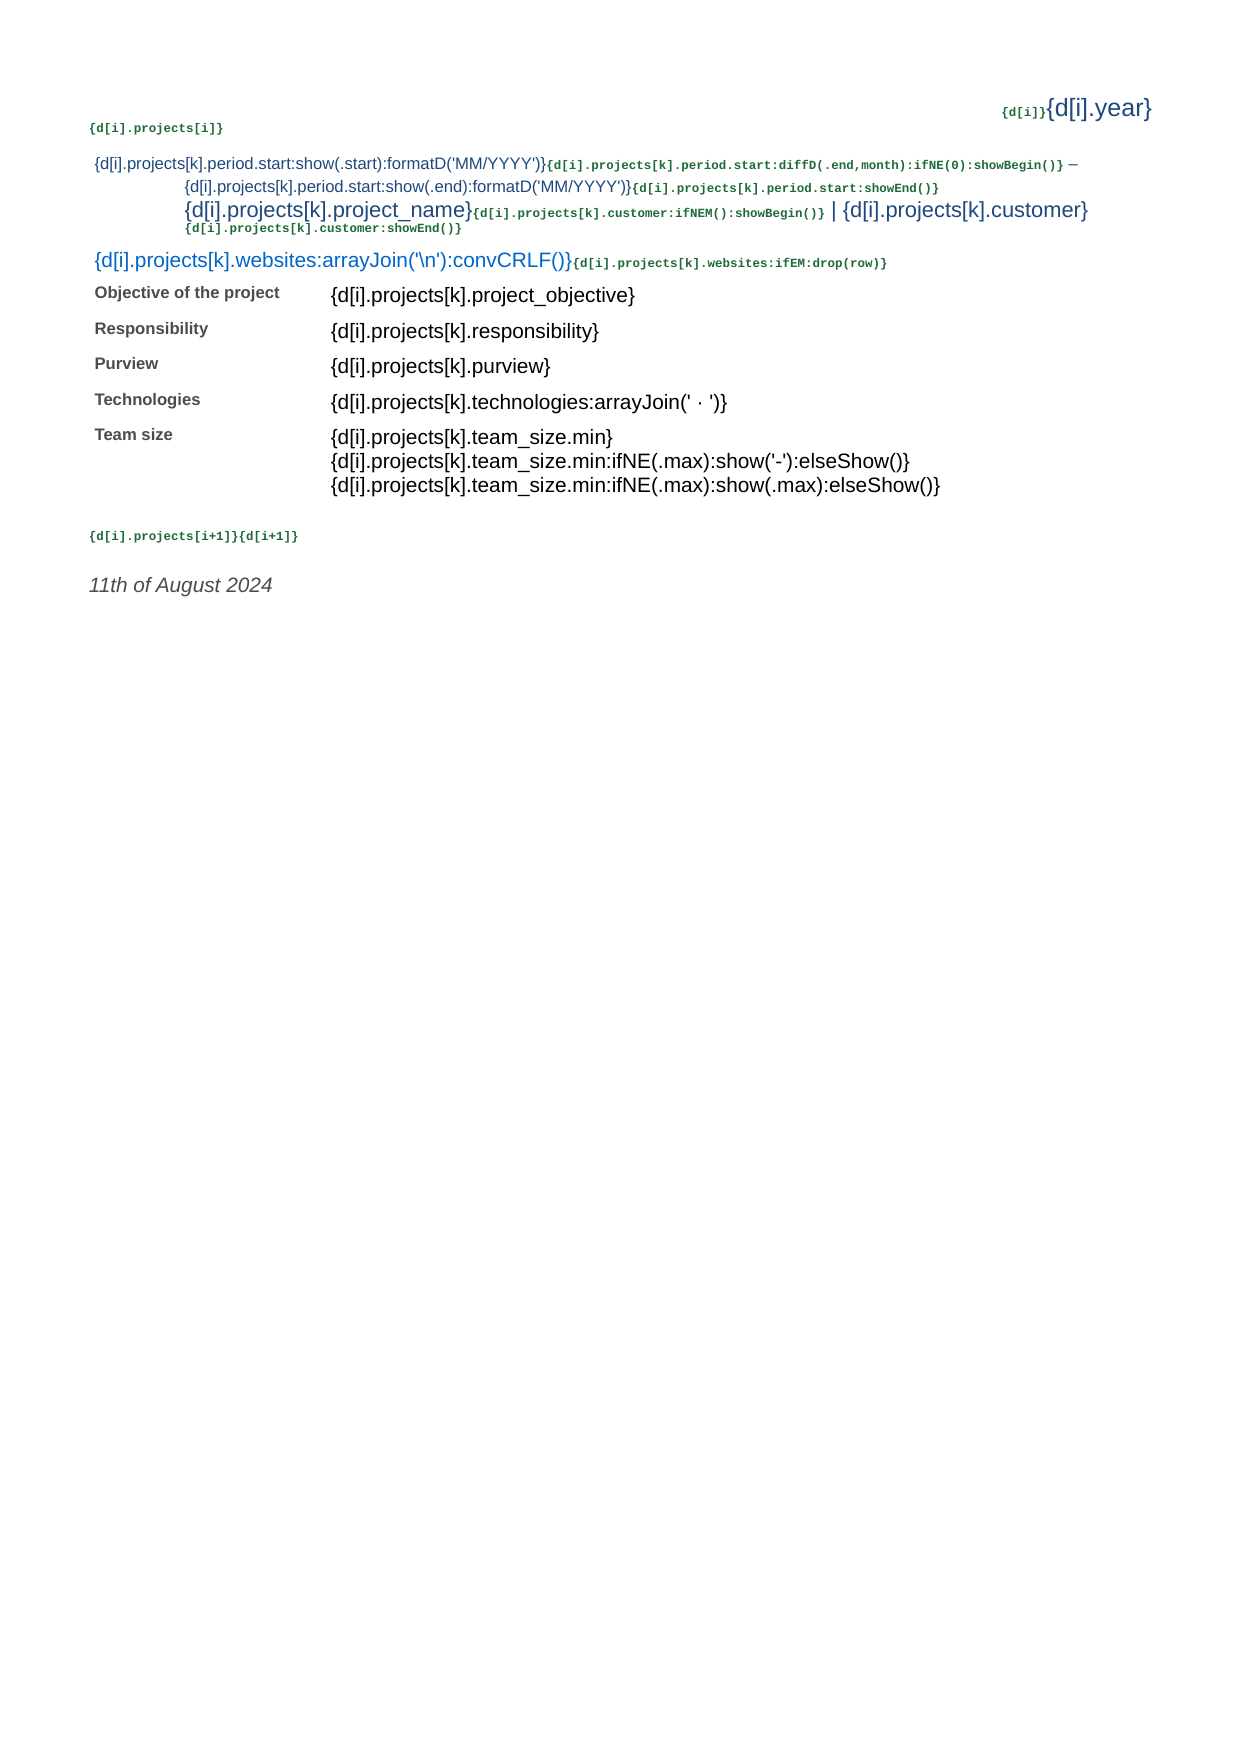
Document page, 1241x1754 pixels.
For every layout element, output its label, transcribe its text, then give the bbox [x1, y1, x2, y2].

table_cell Team size [89, 419, 325, 503]
table_cell {d[i].projects[k].purview} [325, 349, 1152, 384]
table_cell {d[i].projects[k].websites:arrayJoin('\n'):convCRLF()}{d[i].projects[k].websites:ifEM:drop(row)} [89, 242, 1152, 278]
text {d[i]}{d[i].year} [88, 93, 1152, 122]
table_cell Purview [89, 349, 325, 384]
table_cell Technologies [89, 384, 325, 419]
table_cell {d[i].projects[k].responsibility} [325, 313, 1152, 348]
table_cell {d[i].projects[k].team_size.min}{d[i].projects[k].team_size.min:ifNE(.max):show('-'):elseShow()}{d[i].projects[k].team_size.min:ifNE(.max):show(.max):elseShow()} [325, 419, 1152, 503]
table_cell {d[i].projects[k].project_objective} [325, 278, 1152, 313]
table_header {d[i].projects[k].period.start:show(.start):formatD('MM/YYYY')}{d[i].projects[k].period.start:diffD(.end,month):ifNE(0):showBegin()} – {d[i].projects[k].period.start:show(.end):formatD('MM/YYYY')}{d[i].projects[k].period.start:showEnd()} {d[i].projects[k].project_name}{d[i].projects[k].customer:ifNEM():showBegin()} | {d[i].projects[k].customer}{d[i].projects[k].customer:showEnd()} [89, 136, 1152, 242]
text {d[i].projects[i]} [88, 122, 1152, 136]
table_cell Objective of the project [89, 278, 325, 313]
table_cell Responsibility [89, 313, 325, 348]
text 11th of August 2024 [88, 573, 1152, 597]
text {d[i].projects[i+1]}{d[i+1]} [88, 530, 1152, 544]
table_cell {d[i].projects[k].technologies:arrayJoin(' · ')} [325, 384, 1152, 419]
